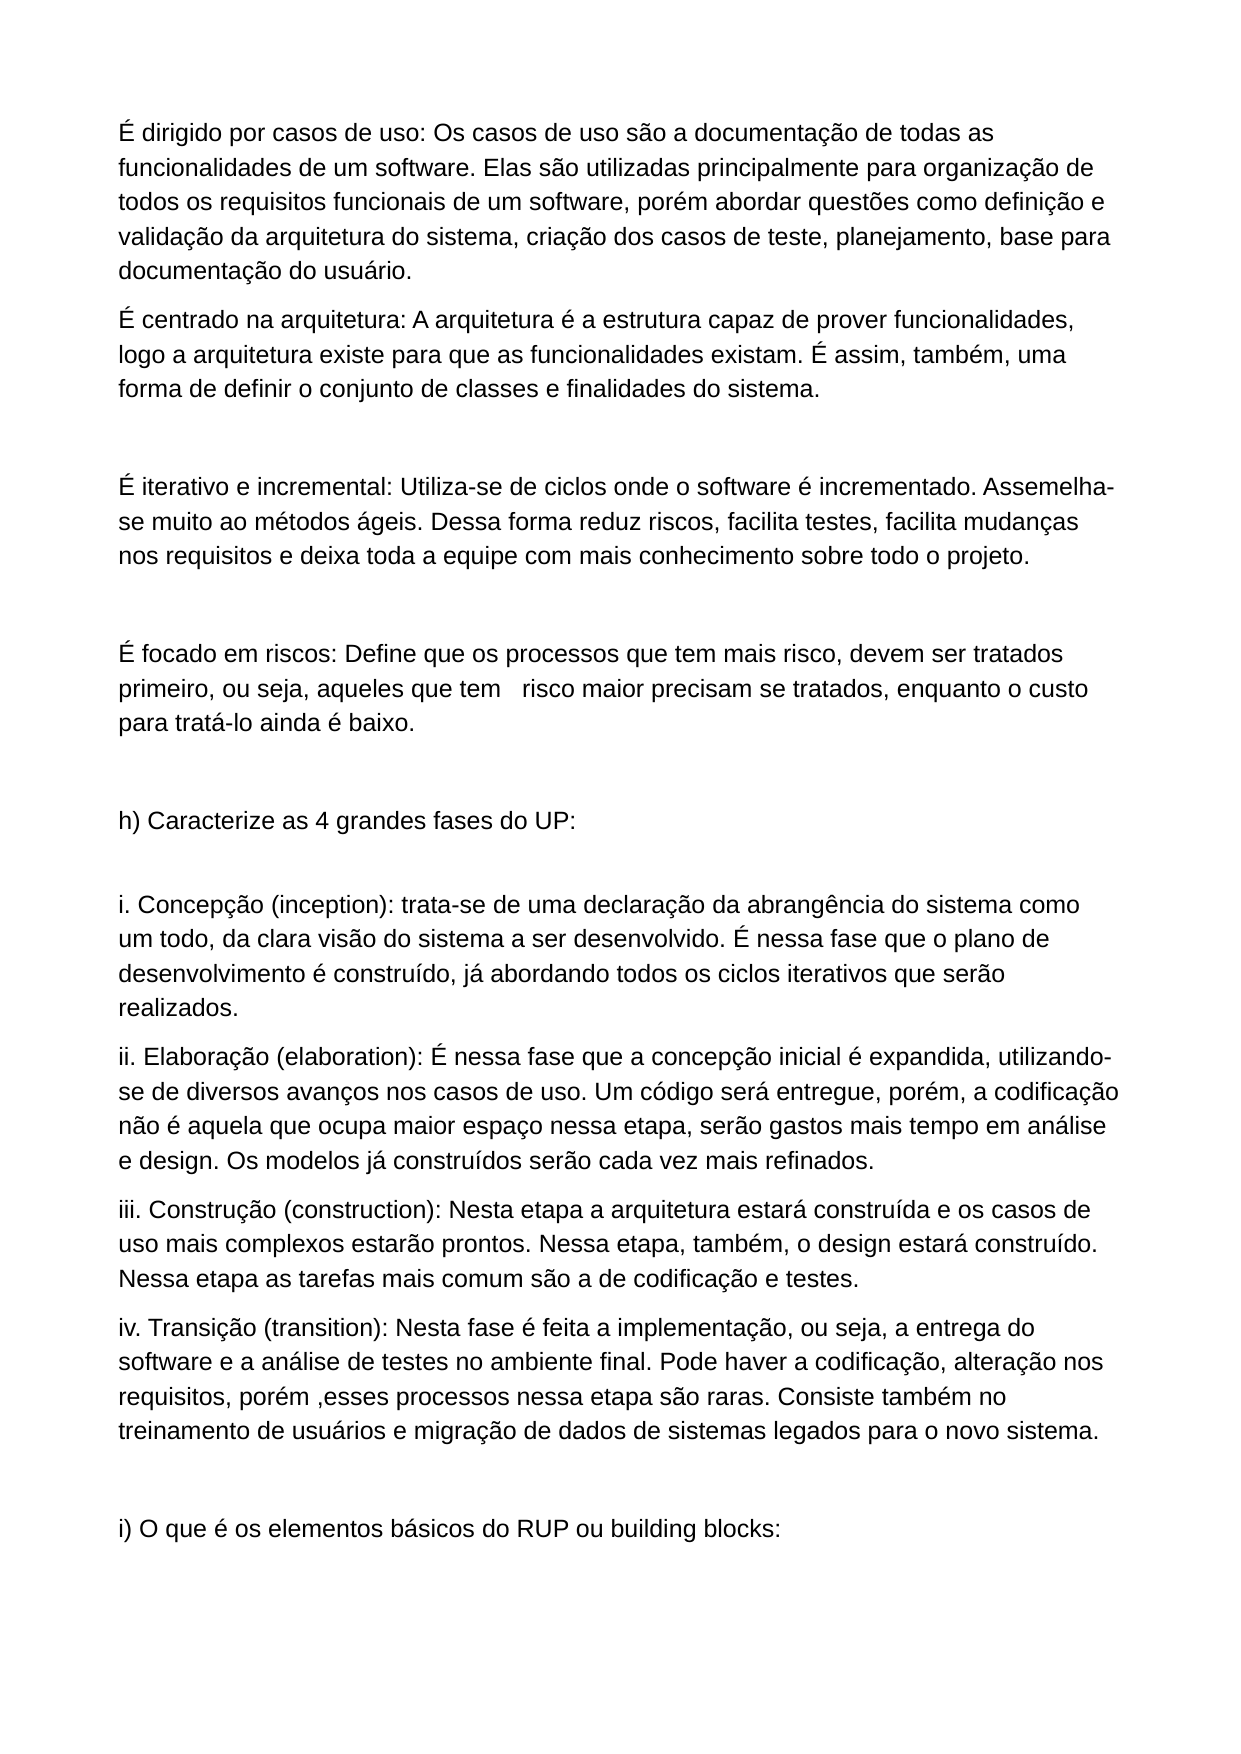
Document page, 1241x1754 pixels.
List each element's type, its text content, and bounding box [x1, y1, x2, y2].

text h) Caracterize as 4 grandes fases do UP: [118, 806, 1122, 869]
text ii. Elaboração (elaboration): É nessa fase que a concepção inicial é expandida, utilizando-se de diversos avanços nos casos de uso. Um código será entregue, porém, a codificação não é aquela que ocupa maior espaço nessa etapa, serão gastos mais tempo em análise e design. Os modelos já construídos serão cada vez mais refinados. [118, 1042, 1122, 1174]
text iv. Transição (transition): Nesta fase é feita a implementação, ou seja, a entrega do software e a análise de testes no ambiente final. Pode haver a codificação, alteração nos requisitos, porém ,esses processos nessa etapa são raras. Consiste também no treinamento de usuários e migração de dados de sistemas legados para o novo sistema. [118, 1313, 1122, 1445]
text iii. Construção (construction): Nesta etapa a arquitetura estará construída e os casos de uso mais complexos estarão prontos. Nessa etapa, também, o design estará construído. Nessa etapa as tarefas mais comum são a de codificação e testes. [118, 1195, 1122, 1293]
text É focado em riscos: Define que os processos que tem mais risco, devem ser tratados primeiro, ou seja, aqueles que tem risco maior precisam se tratados, enquanto o custo para tratá-lo ainda é baixo. [118, 639, 1122, 737]
text i. Concepção (inception): trata-se de uma declaração da abrangência do sistema como um todo, da clara visão do sistema a ser desenvolvido. É nessa fase que o plano de desenvolvimento é construído, já abordando todos os ciclos iterativos que serão realizados. [118, 890, 1122, 1022]
text É iterativo e incremental: Utiliza-se de ciclos onde o software é incrementado. Assemelha-se muito ao métodos ágeis. Dessa forma reduz riscos, facilita testes, facilita mudanças nos requisitos e deixa toda a equipe com mais conhecimento sobre todo o projeto. [118, 472, 1122, 570]
text i) O que é os elementos básicos do RUP ou building blocks: [118, 1514, 1122, 1543]
text É centrado na arquitetura: A arquitetura é a estrutura capaz de prover funcionalidades, logo a arquitetura existe para que as funcionalidades existam. É assim, também, uma forma de definir o conjunto de classes e finalidades do sistema. [118, 305, 1122, 403]
text É dirigido por casos de uso: Os casos de uso são a documentação de todas as funcionalidades de um software. Elas são utilizadas principalmente para organização de todos os requisitos funcionais de um software, porém abordar questões como definição e validação da arquitetura do sistema, criação dos casos de teste, planejamento, base para documentação do usuário. [118, 118, 1122, 285]
